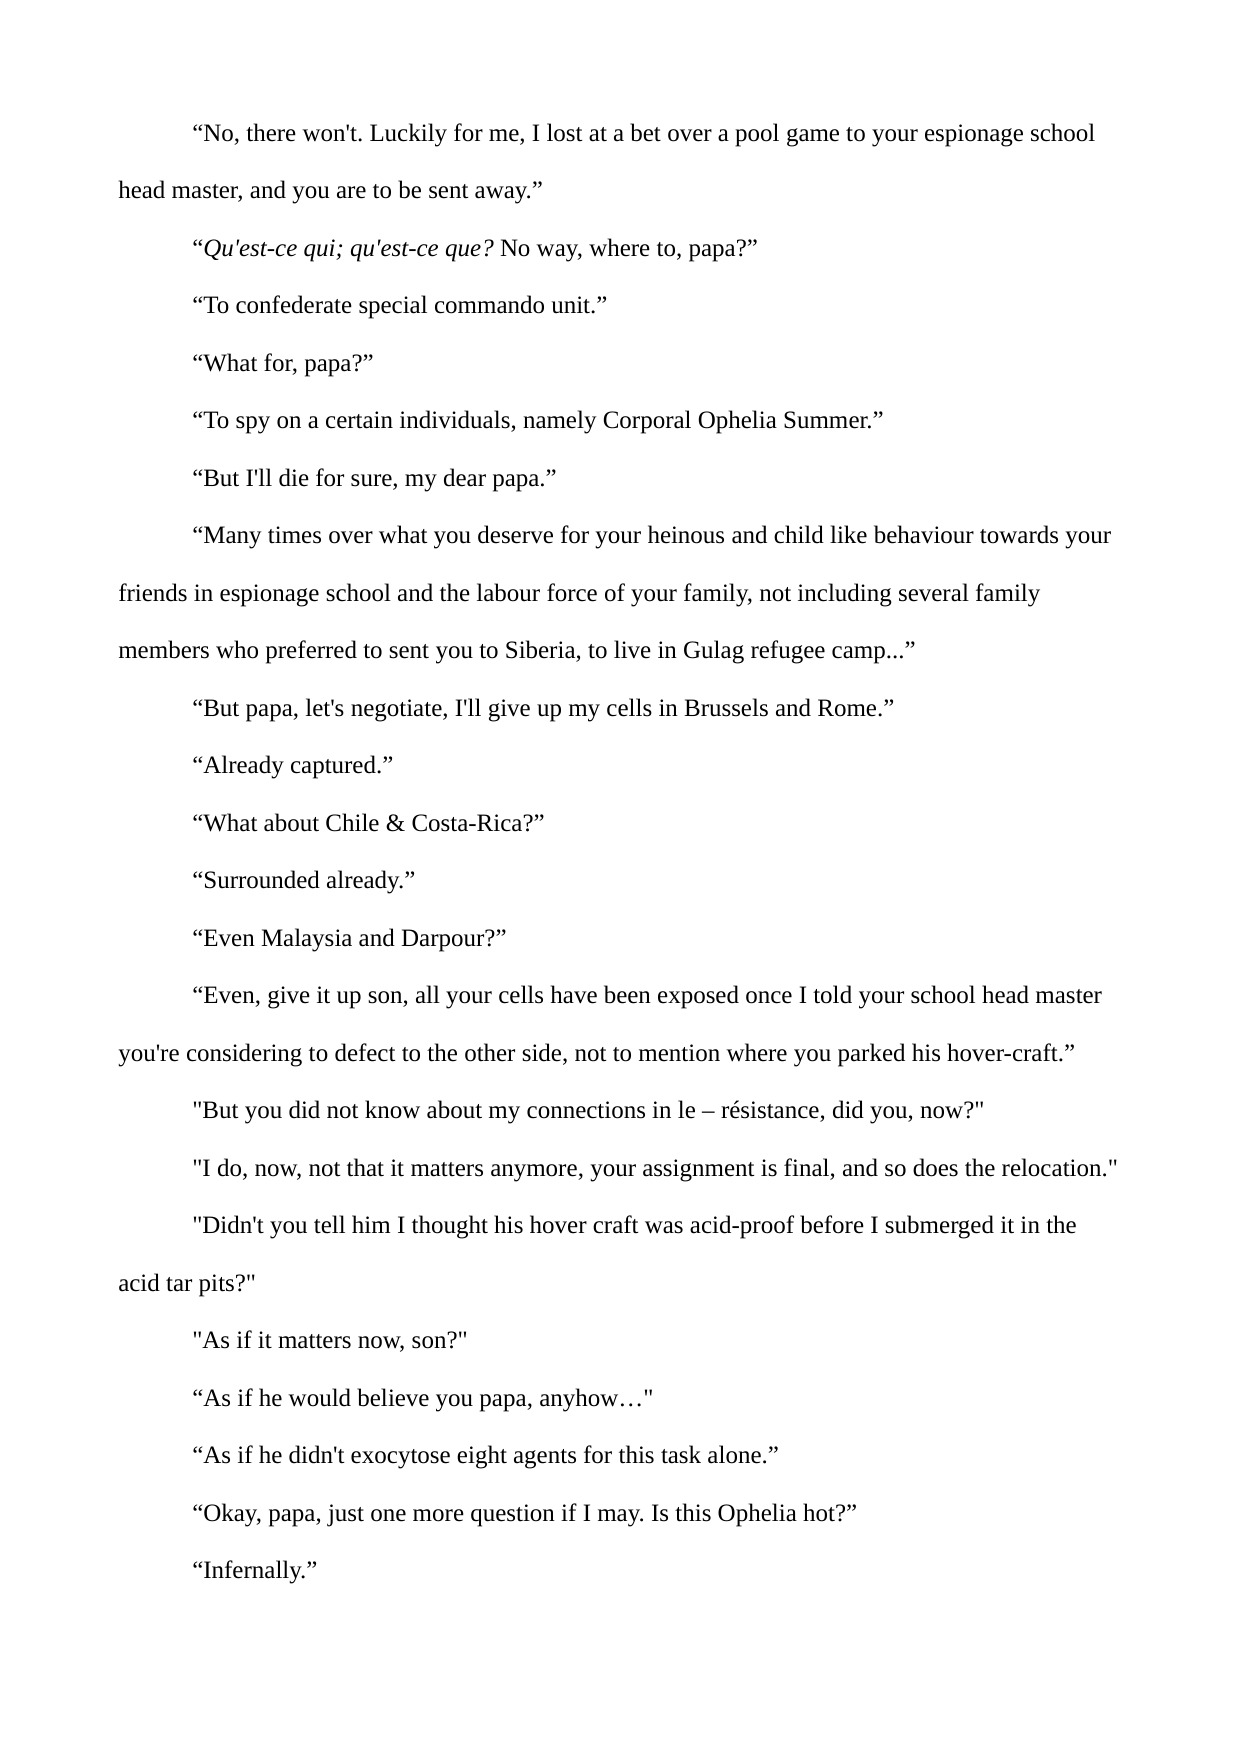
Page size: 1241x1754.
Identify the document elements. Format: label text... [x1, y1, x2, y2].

text “Many times over what you deserve for your heinous and child like behaviour towards your friends in espionage school and the labour force of your family, not including several family members who preferred to sent you to Siberia, to live in Gulag refugee camp...” [118, 521, 1122, 664]
text “As if he would believe you papa, anyhow…" [118, 1383, 1122, 1412]
text "I do, now, not that it matters anymore, your assignment is final, and so does the relocation." "Didn't you tell him I thought his hover craft was acid-proof before I submerged it in the acid tar pits?" [118, 1153, 1122, 1297]
text “To spy on a certain individuals, namely Corporal Ophelia Summer.” [118, 406, 1122, 434]
text “What about Chile & Costa-Rica?” [118, 808, 1122, 837]
text “Okay, papa, just one more question if I may. Is this Ophelia hot?” [118, 1498, 1122, 1527]
text "But you did not know about my connections in le – résistance, did you, now?" [118, 1096, 1122, 1124]
text “Already captured.” [118, 751, 1122, 779]
text “But I'll die for sure, my dear papa.” [118, 463, 1122, 492]
text “Even, give it up son, all your cells have been exposed once I told your school head master you're considering to defect to the other side, not to mention where you parked his hover-craft.” [118, 981, 1122, 1067]
text “Surrounded already.” [118, 866, 1122, 894]
text “To confederate special commando unit.” [118, 291, 1122, 319]
text “But papa, let's negotiate, I'll give up my cells in Brussels and Rome.” [118, 693, 1122, 722]
text “Qu'est-ce qui; qu'est-ce que? No way, where to, papa?” [118, 233, 1122, 262]
text “As if he didn't exocytose eight agents for this task alone.” [118, 1441, 1122, 1469]
text “What for, papa?” [118, 348, 1122, 377]
text “Infernally.” [118, 1556, 1122, 1584]
text “Even Malaysia and Darpour?” [118, 923, 1122, 952]
text "As if it matters now, son?" [118, 1326, 1122, 1354]
text “No, there won't. Luckily for me, I lost at a bet over a pool game to your espionage school head master, and you are to be sent away.” [118, 118, 1122, 204]
